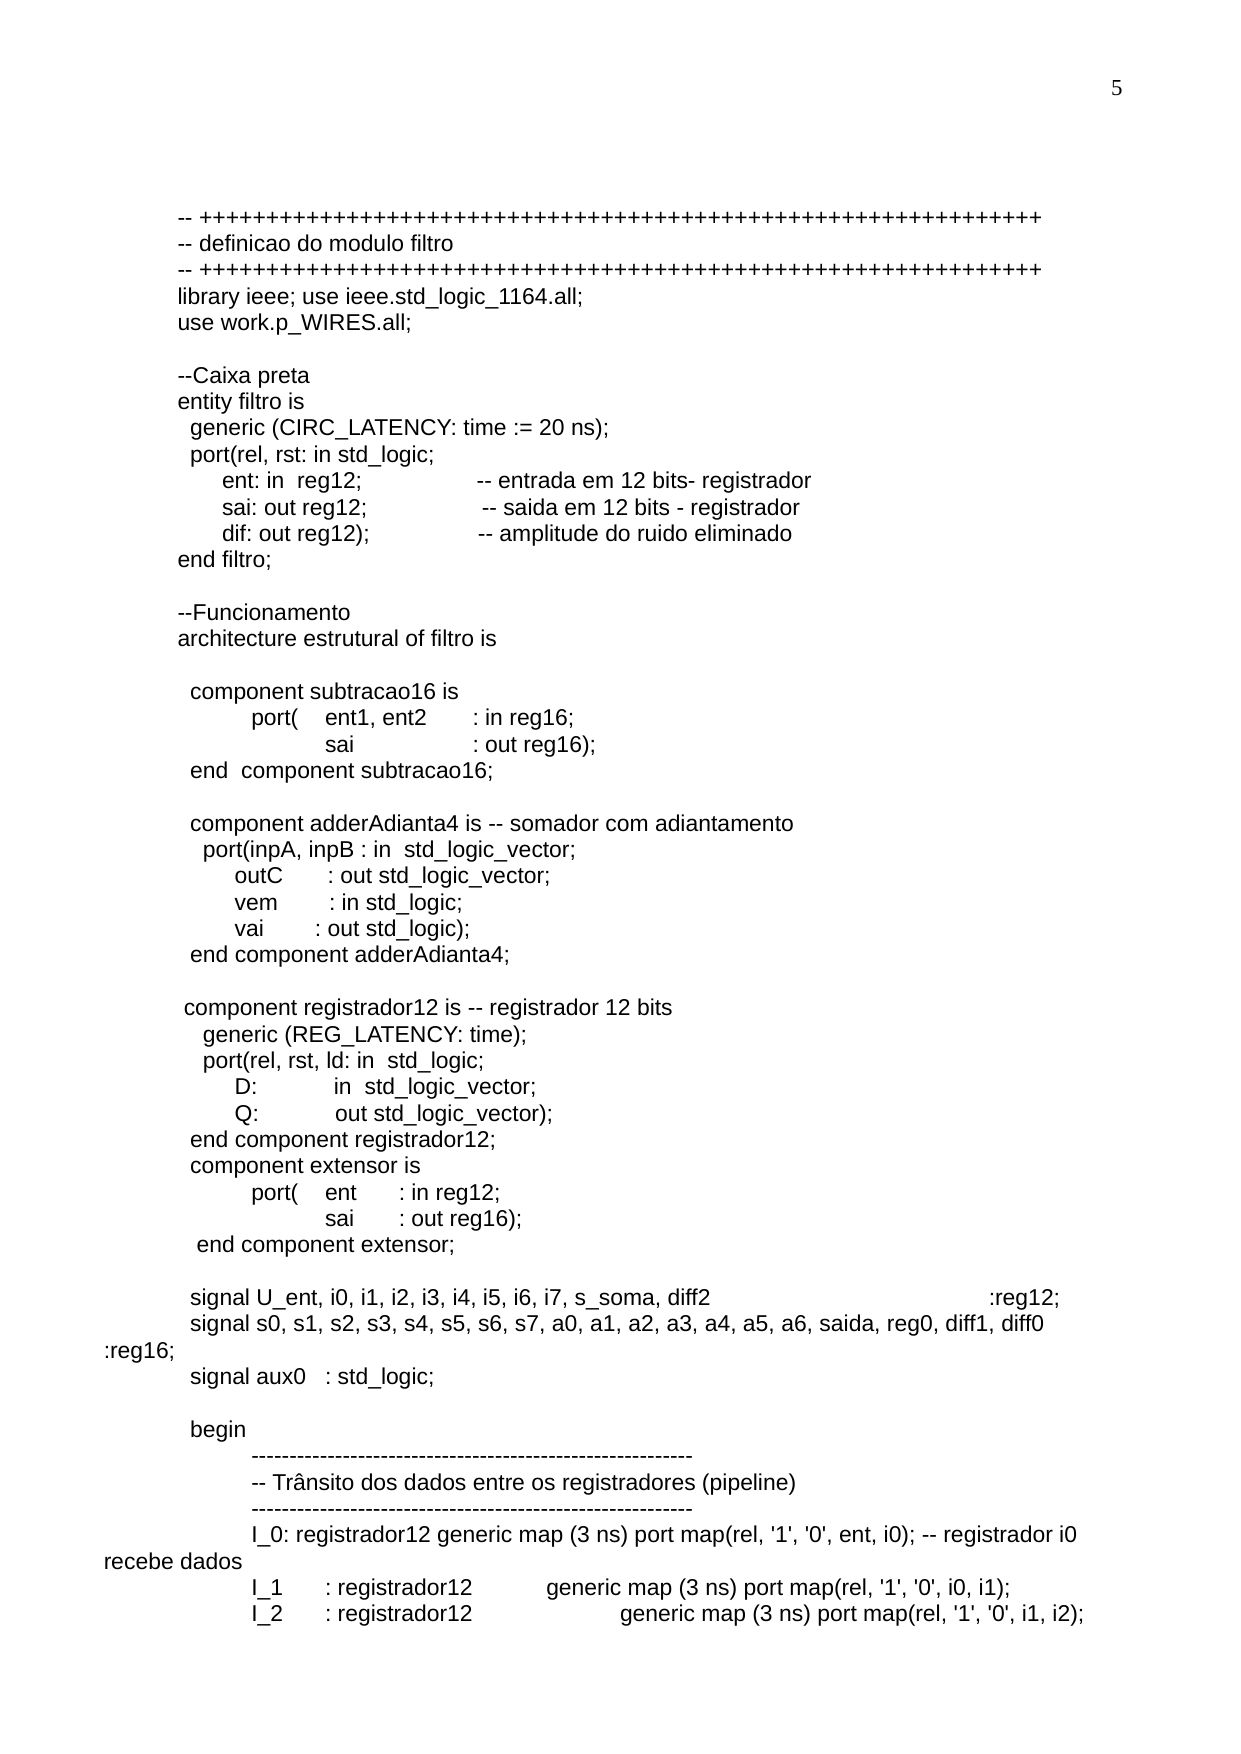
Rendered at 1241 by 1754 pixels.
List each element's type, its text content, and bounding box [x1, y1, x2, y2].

text ent: in reg12; -- entrada em 12 bits- registrador [103, 467, 1122, 493]
text -- definicao do modulo filtro [103, 230, 1122, 256]
text end component extensor; [103, 1231, 1122, 1258]
text -- +++++++++++++++++++++++++++++++++++++++++++++++++++++++++++++++ [103, 256, 1122, 283]
text signal U_ent, i0, i1, i2, i3, i4, i5, i6, i7, s_soma, diff2 :reg12; [103, 1284, 1122, 1310]
text Q: out std_logic_vector); [103, 1099, 1122, 1126]
text outC : out std_logic_vector; [103, 862, 1122, 889]
text I_0: registrador12 generic map (3 ns) port map(rel, '1', '0', ent, i0); -- registrador i0 recebe dados [103, 1521, 1122, 1574]
text I_2 : registrador12 generic map (3 ns) port map(rel, '1', '0', i1, i2); [103, 1600, 1122, 1627]
text library ieee; use ieee.std_logic_1164.all; [103, 283, 1122, 309]
text signal s0, s1, s2, s3, s4, s5, s6, s7, a0, a1, a2, a3, a4, a5, a6, saida, reg0, diff1, diff0 :reg16; [103, 1310, 1122, 1363]
text sai : out reg16); [103, 1205, 1122, 1231]
text port( ent1, ent2 : in reg16; [103, 704, 1122, 731]
text vai : out std_logic); [103, 915, 1122, 941]
text end component subtracao16; [103, 757, 1122, 783]
text -- Trânsito dos dados entre os registradores (pipeline) [103, 1468, 1122, 1495]
text component adderAdianta4 is -- somador com adiantamento [103, 810, 1122, 836]
text generic (CIRC_LATENCY: time := 20 ns); [103, 414, 1122, 441]
text entity filtro is [103, 388, 1122, 414]
text port(rel, rst: in std_logic; [103, 441, 1122, 467]
text use work.p_WIRES.all; [103, 309, 1122, 335]
text D: in std_logic_vector; [103, 1073, 1122, 1099]
text sai: out reg12; -- saida em 12 bits - registrador [103, 493, 1122, 520]
text --Caixa preta [103, 362, 1122, 388]
text component extensor is [103, 1152, 1122, 1179]
text I_1 : registrador12 generic map (3 ns) port map(rel, '1', '0', i0, i1); [103, 1574, 1122, 1600]
text dif: out reg12); -- amplitude do ruido eliminado [103, 520, 1122, 546]
text ---------------------------------------------------------- [103, 1442, 1122, 1468]
text sai : out reg16); [103, 731, 1122, 757]
text end component adderAdianta4; [103, 941, 1122, 968]
text generic (REG_LATENCY: time); [103, 1021, 1122, 1047]
text component registrador12 is -- registrador 12 bits [103, 994, 1122, 1021]
text end filtro; [103, 546, 1122, 572]
text component subtracao16 is [103, 678, 1122, 704]
text signal aux0 : std_logic; [103, 1363, 1122, 1389]
text --Funcionamento [103, 599, 1122, 625]
text end component registrador12; [103, 1126, 1122, 1152]
text -- +++++++++++++++++++++++++++++++++++++++++++++++++++++++++++++++ [103, 203, 1122, 230]
text vem : in std_logic; [103, 889, 1122, 915]
text port( ent : in reg12; [103, 1179, 1122, 1205]
text port(inpA, inpB : in std_logic_vector; [103, 836, 1122, 862]
text ---------------------------------------------------------- [103, 1495, 1122, 1521]
text begin [103, 1416, 1122, 1442]
text port(rel, rst, ld: in std_logic; [103, 1047, 1122, 1073]
text architecture estrutural of filtro is [103, 625, 1122, 652]
